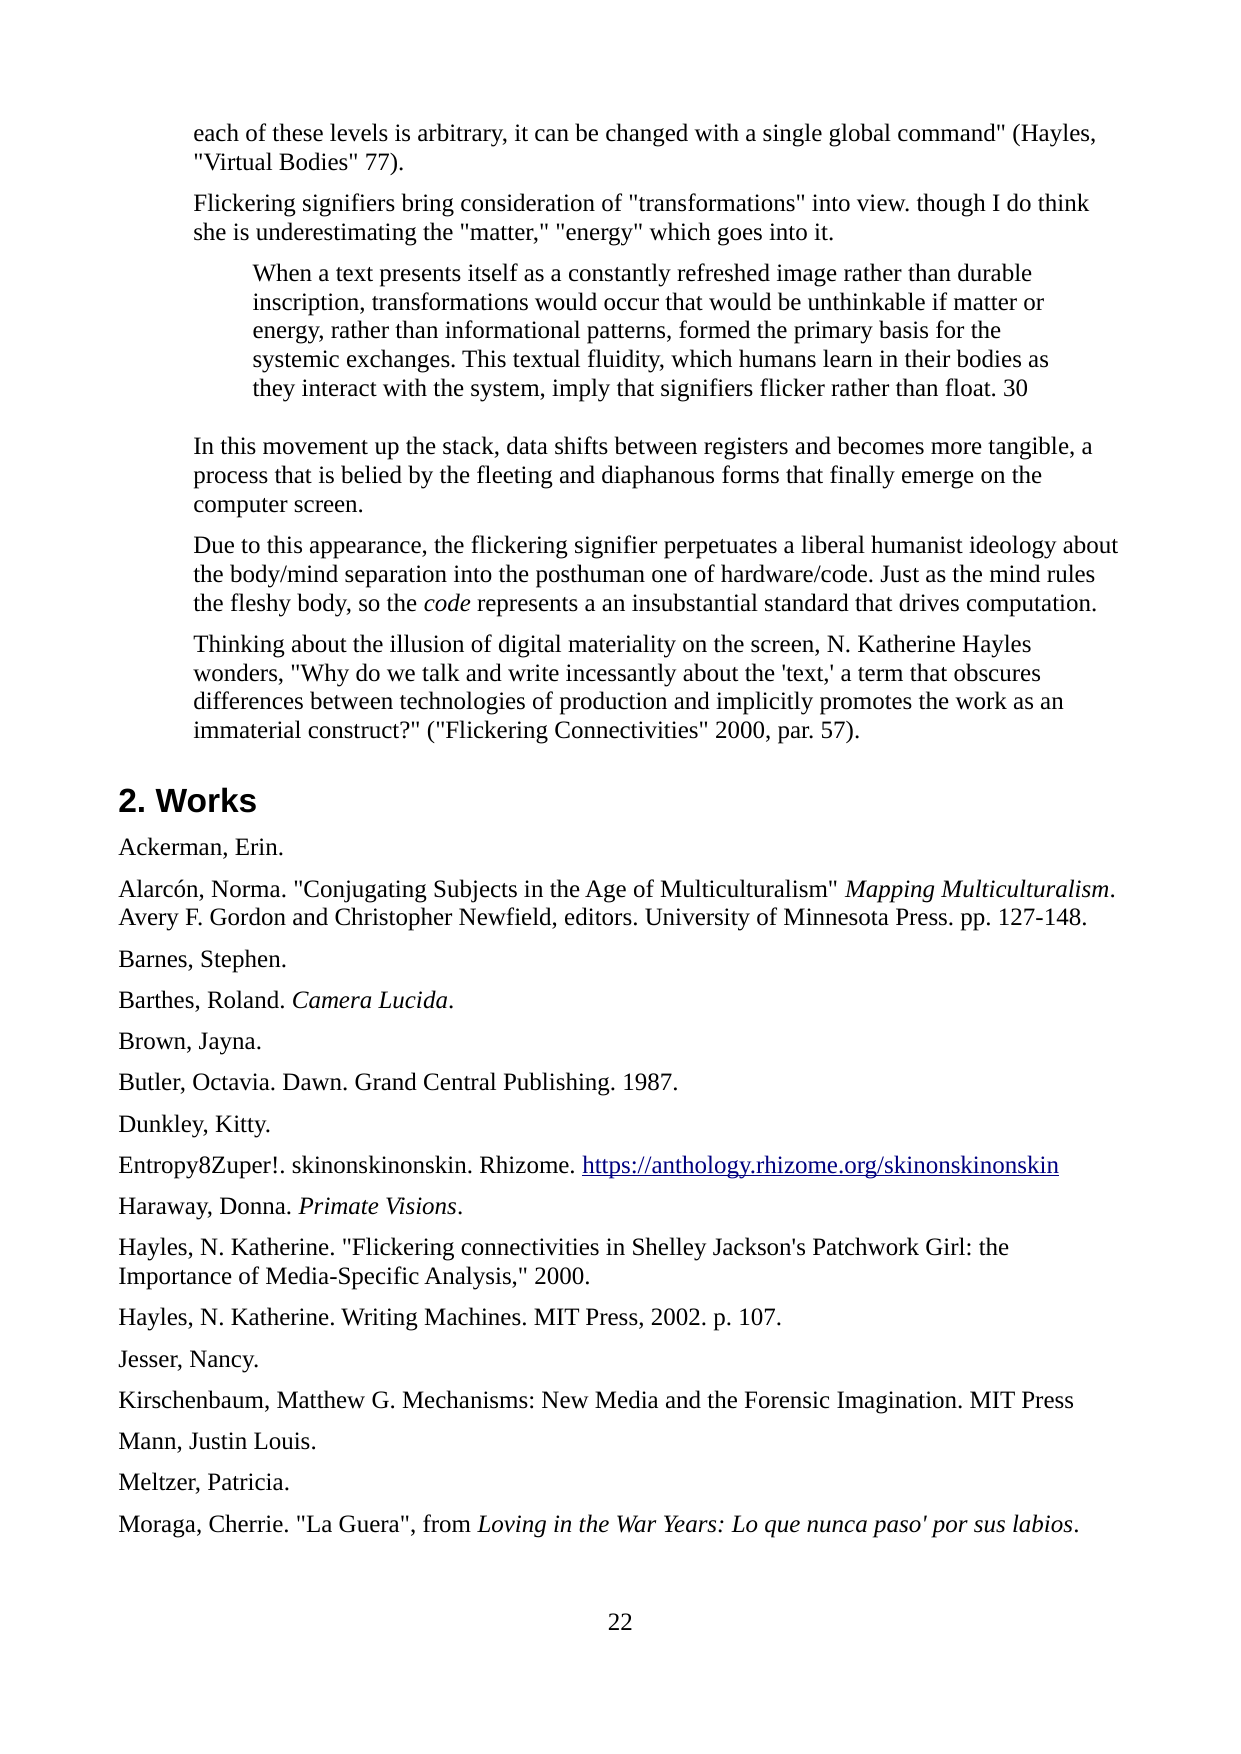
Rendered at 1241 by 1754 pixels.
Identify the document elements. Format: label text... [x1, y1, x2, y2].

text Meltzer, Patricia. [118, 1467, 1122, 1496]
text Hayles, N. Katherine. "Flickering connectivities in Shelley Jackson's Patchwork Girl: the Importance of Media-Specific Analysis," 2000. [118, 1232, 1122, 1290]
subtitle Works [118, 781, 1122, 820]
text Moraga, Cherrie. "La Guera", from Loving in the War Years: Lo que nunca paso' por sus labios. [118, 1509, 1122, 1537]
text Dunkley, Kitty. [118, 1109, 1122, 1137]
text Alarcón, Norma. "Conjugating Subjects in the Age of Multiculturalism" Mapping Multiculturalism. Avery F. Gordon and Christopher Newfield, editors. University of Minnesota Press. pp. 127-148. [118, 874, 1122, 931]
list each of these levels is arbitrary, it can be changed with a single global command" (Hayles, "Virtual Bodies" 77). [156, 118, 1122, 176]
text Haraway, Donna. Primate Visions. [118, 1191, 1122, 1220]
text Barnes, Stephen. [118, 944, 1122, 972]
text Barthes, Roland. Camera Lucida. [118, 985, 1122, 1014]
text Kirschenbaum, Matthew G. Mechanisms: New Media and the Forensic Imagination. MIT Press [118, 1385, 1122, 1414]
text Hayles, N. Katherine. Writing Machines. MIT Press, 2002. p. 107. [118, 1302, 1122, 1331]
list When a text presents itself as a constantly refreshed image rather than durable inscription, transformations would occur that would be unthinkable if matter or energy, rather than informational patterns, formed the primary basis for the systemic exchanges. This textual fluidity, which humans learn in their bodies as they interact with the system, imply that signifiers flicker rather than float. 30 [215, 258, 1063, 402]
text Jesser, Nancy. [118, 1344, 1122, 1372]
list Flickering signifiers bring consideration of "transformations" into view. though I do think she is underestimating the "matter," "energy" which goes into it. [156, 188, 1122, 246]
list In this movement up the stack, data shifts between registers and becomes more tangible, a process that is belied by the fleeting and diaphanous forms that finally emerge on the computer screen. [156, 431, 1122, 518]
text Mann, Justin Louis. [118, 1426, 1122, 1455]
list Thinking about the illusion of digital materiality on the screen, N. Katherine Hayles wonders, "Why do we talk and write incessantly about the 'text,' a term that obscures differences between technologies of production and implicitly promotes the work as an immaterial construct?" ("Flickering Connectivities" 2000, par. 57). [156, 629, 1122, 744]
text Ackerman, Erin. [118, 832, 1122, 861]
list Due to this appearance, the flickering signifier perpetuates a liberal humanist ideology about the body/mind separation into the posthuman one of hardware/code. Just as the mind rules the fleshy body, so the code represents a an insubstantial standard that drives computation. [156, 530, 1122, 616]
text Entropy8Zuper!. skinonskinonskin. Rhizome. https://anthology.rhizome.org/skinonskinonskin [118, 1150, 1122, 1179]
text Brown, Jayna. [118, 1026, 1122, 1055]
text Butler, Octavia. Dawn. Grand Central Publishing. 1987. [118, 1067, 1122, 1096]
